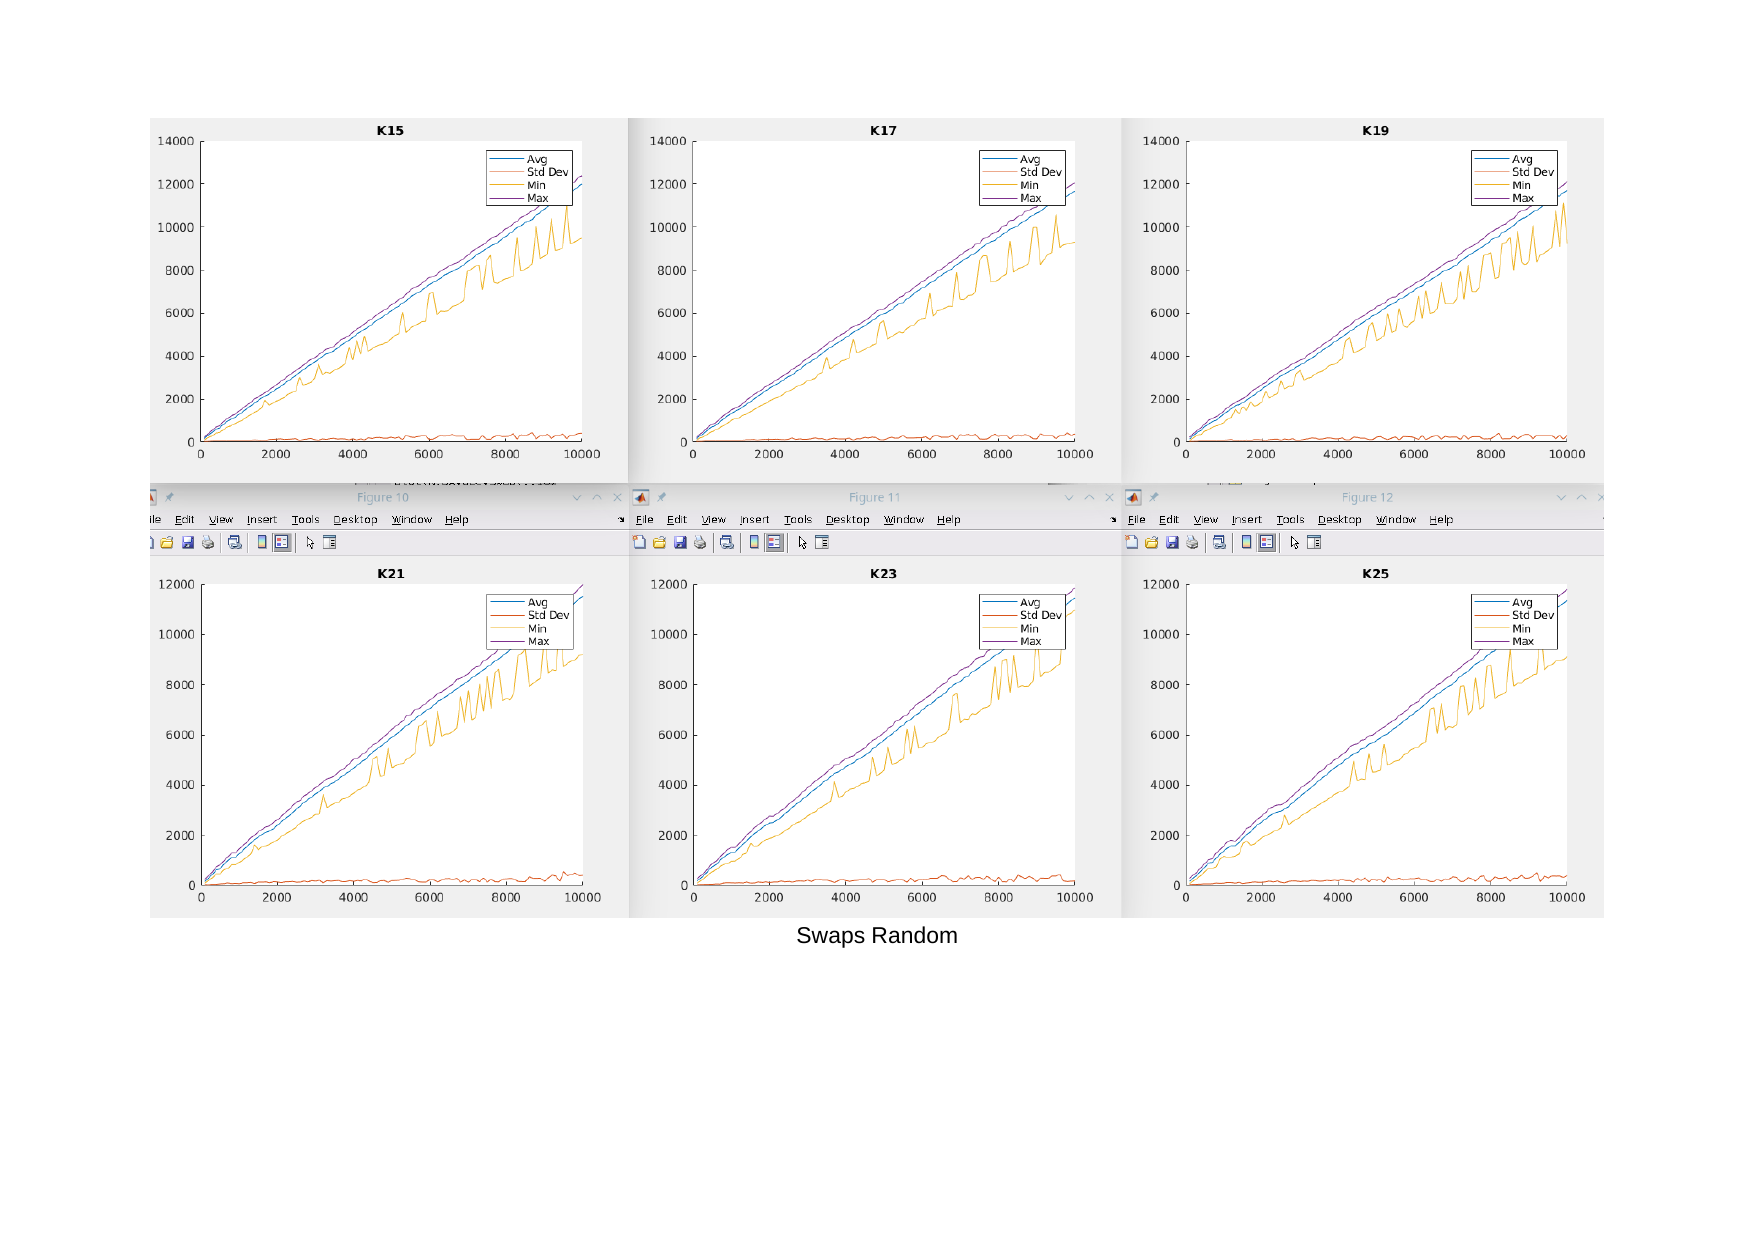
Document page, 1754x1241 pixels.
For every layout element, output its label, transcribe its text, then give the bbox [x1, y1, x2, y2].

picture [150, 118, 1604, 918]
text Swaps Random [150, 922, 1604, 948]
